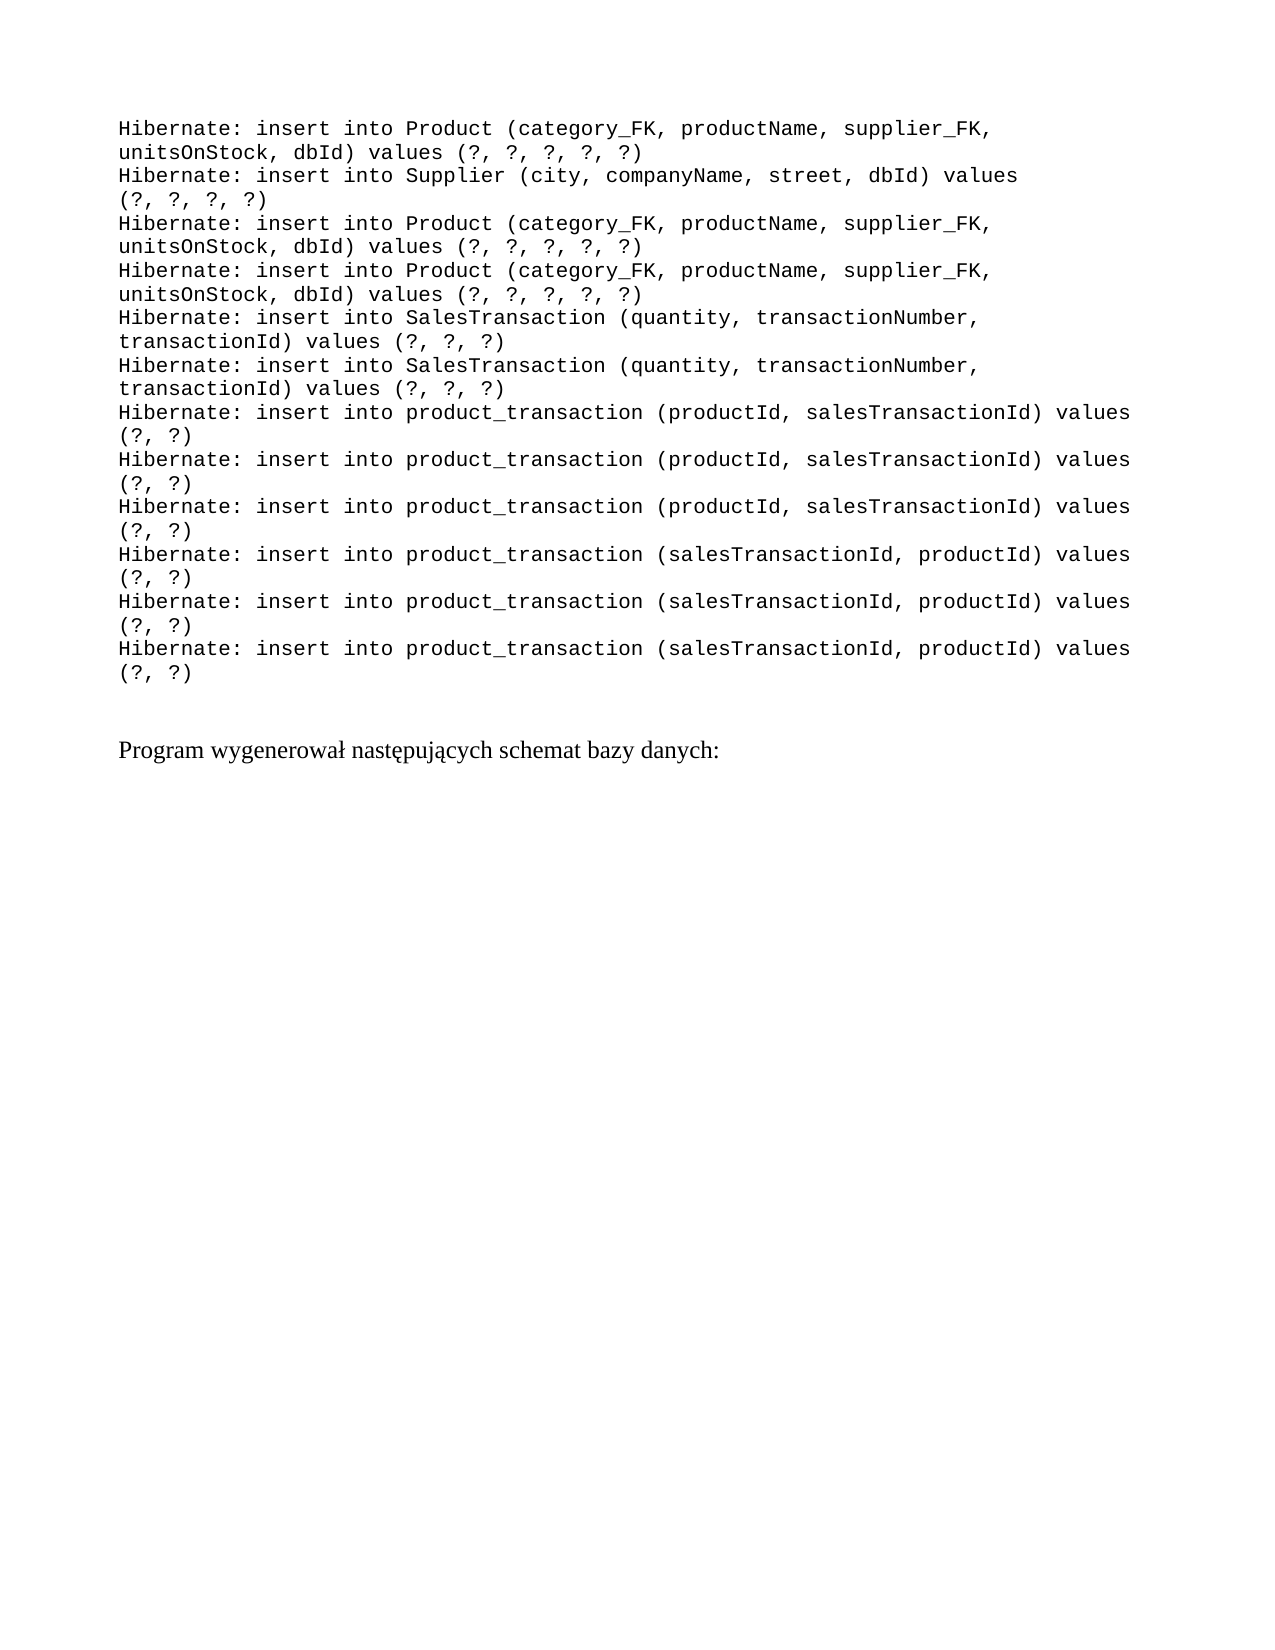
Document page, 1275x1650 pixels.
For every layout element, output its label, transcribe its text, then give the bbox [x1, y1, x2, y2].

text Hibernate: insert into product_transaction (productId, salesTransactionId) values (?, ?) [118, 449, 1157, 496]
text Hibernate: insert into Product (category_FK, productName, supplier_FK, unitsOnStock, dbId) values (?, ?, ?, ?, ?) [118, 260, 1157, 307]
text Hibernate: insert into Supplier (city, companyName, street, dbId) values (?, ?, ?, ?) [118, 165, 1157, 213]
text Hibernate: insert into Product (category_FK, productName, supplier_FK, unitsOnStock, dbId) values (?, ?, ?, ?, ?) [118, 213, 1157, 260]
text Program wygenerował następujących schemat bazy danych: [118, 735, 1157, 763]
text Hibernate: insert into product_transaction (salesTransactionId, productId) values (?, ?) [118, 544, 1157, 591]
text Hibernate: insert into SalesTransaction (quantity, transactionNumber, transactionId) values (?, ?, ?) [118, 307, 1157, 354]
text Hibernate: insert into product_transaction (productId, salesTransactionId) values (?, ?) [118, 496, 1157, 544]
text Hibernate: insert into product_transaction (productId, salesTransactionId) values (?, ?) [118, 402, 1157, 449]
text Hibernate: insert into SalesTransaction (quantity, transactionNumber, transactionId) values (?, ?, ?) [118, 354, 1157, 402]
text Hibernate: insert into product_transaction (salesTransactionId, productId) values (?, ?) [118, 591, 1157, 638]
text Hibernate: insert into product_transaction (salesTransactionId, productId) values (?, ?) [118, 638, 1157, 686]
text Hibernate: insert into Product (category_FK, productName, supplier_FK, unitsOnStock, dbId) values (?, ?, ?, ?, ?) [118, 118, 1157, 165]
